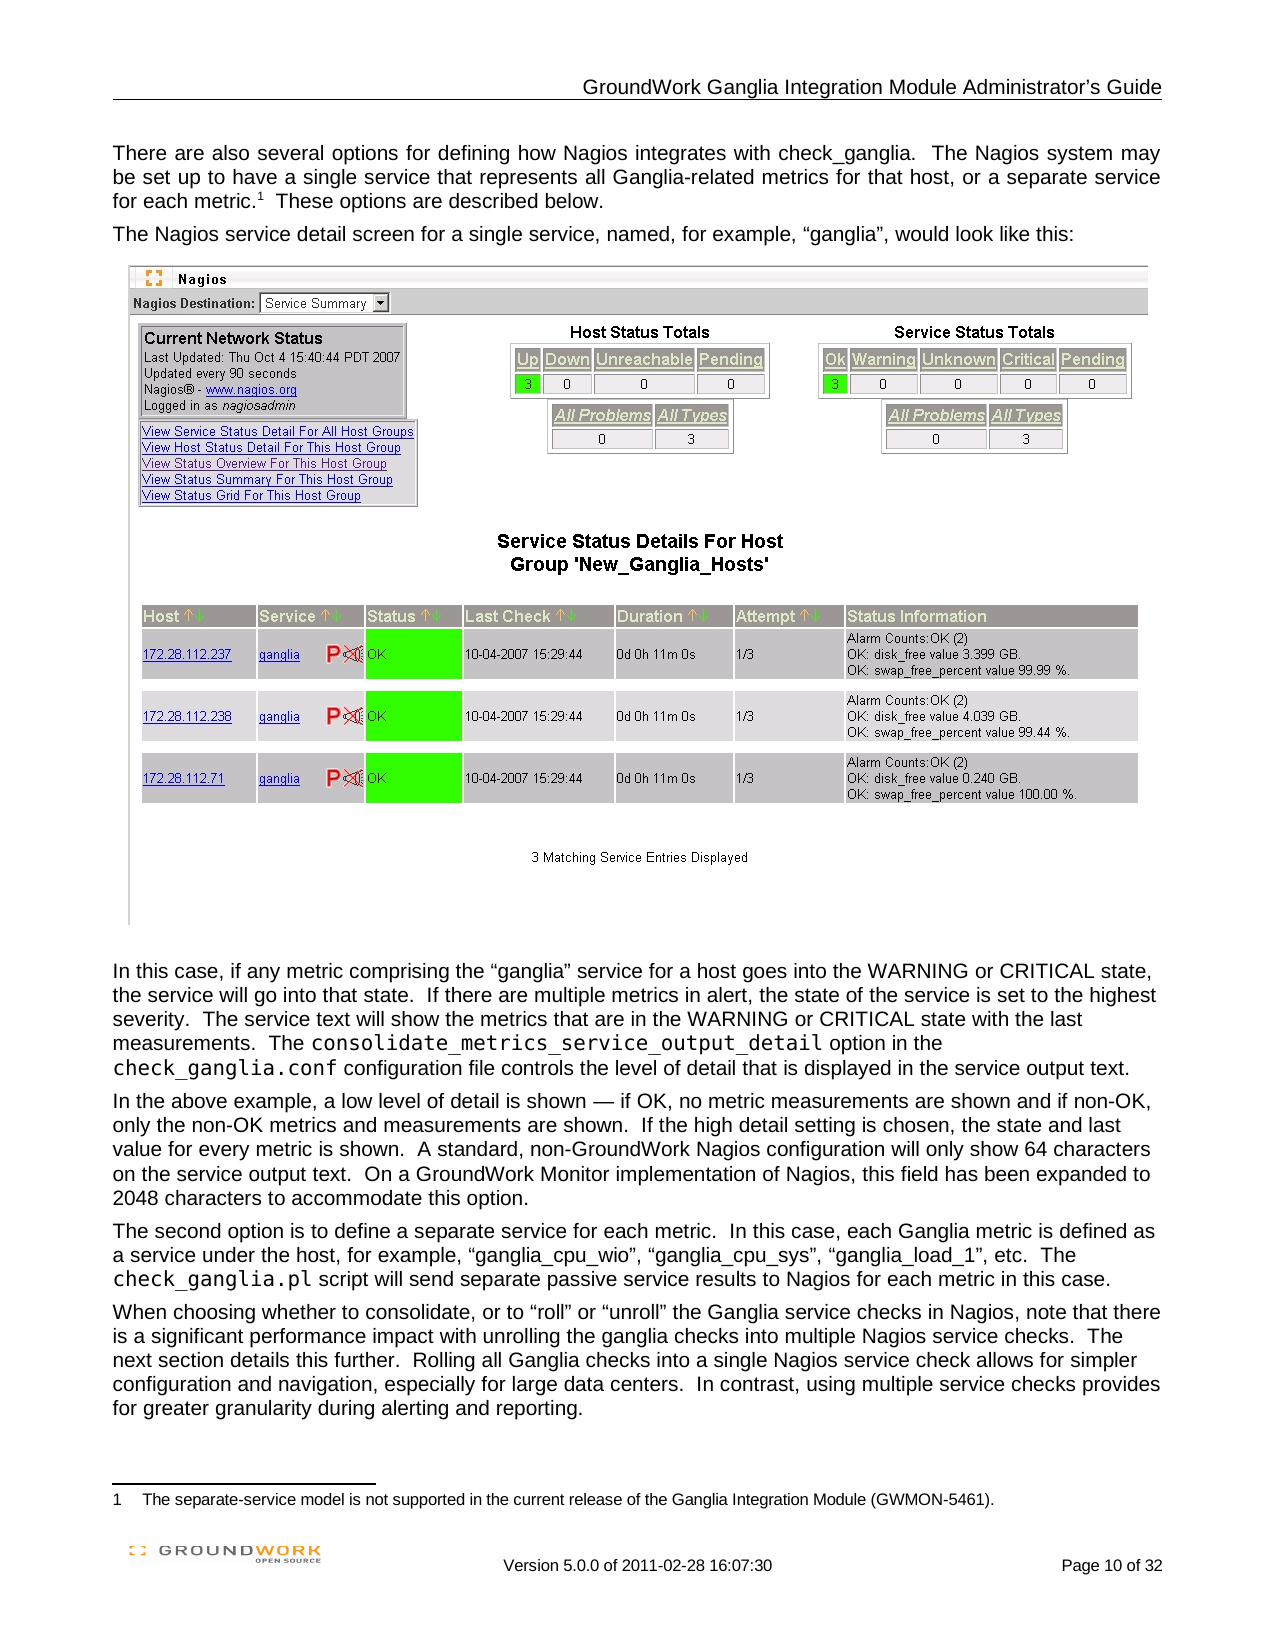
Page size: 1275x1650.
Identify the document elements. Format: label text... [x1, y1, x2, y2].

text In the above example, a low level of detail is shown — if OK, no metric measurements are shown and if non-OK, only the non-OK metrics and measurements are shown. If the high detail setting is chosen, the state and last value for every metric is shown. A standard, non-GroundWork Nagios configuration will only show 64 characters on the service output text. On a GroundWork Monitor implementation of Nagios, this field has been expanded to 2048 characters to accommodate this option. [112, 1089, 1162, 1209]
picture [129, 1546, 321, 1563]
text In this case, if any metric comprising the “ganglia” service for a host goes into the WARNING or CRITICAL state, the service will go into that state. If there are multiple metrics in alert, the state of the service is set to the highest severity. The service text will show the metrics that are in the WARNING or CRITICAL state with the last measurements. The consolidate_metrics_service_output_detail option in the check_ganglia.conf configuration file controls the level of detail that is displayed in the service output text. [112, 959, 1162, 1080]
text There are also several options for defining how Nagios integrates with check_ganglia. The Nagios system may be set up to have a single service that represents all Ganglia-related metrics for that host, or a separate service for each metric. These options are described below. [112, 141, 1162, 213]
list The separate-service model is not supported in the current release of the Ganglia Integration Module (GWMON-5461). [112, 1490, 1162, 1509]
text The Nagios service detail screen for a single service, named, for example, “ganglia”, would look like this: [112, 222, 1162, 246]
text When choosing whether to consolidate, or to “roll” or “unroll” the Ganglia service checks in Nagios, note that there is a significant performance impact with unrolling the ganglia checks into multiple Nagios service checks. The next section details this further. Rolling all Ganglia checks into a single Nagios service check allows for simpler configuration and navigation, especially for large data centers. In contrast, using multiple service checks provides for greater granularity during alerting and reporting. [112, 1300, 1162, 1420]
picture [127, 265, 1148, 925]
text The second option is to define a separate service for each metric. In this case, each Ganglia metric is defined as a service under the host, for example, “ganglia_cpu_wio”, “ganglia_cpu_sys”, “ganglia_load_1”, etc. The check_ganglia.pl script will send separate passive service results to Nagios for each metric in this case. [112, 1218, 1162, 1291]
